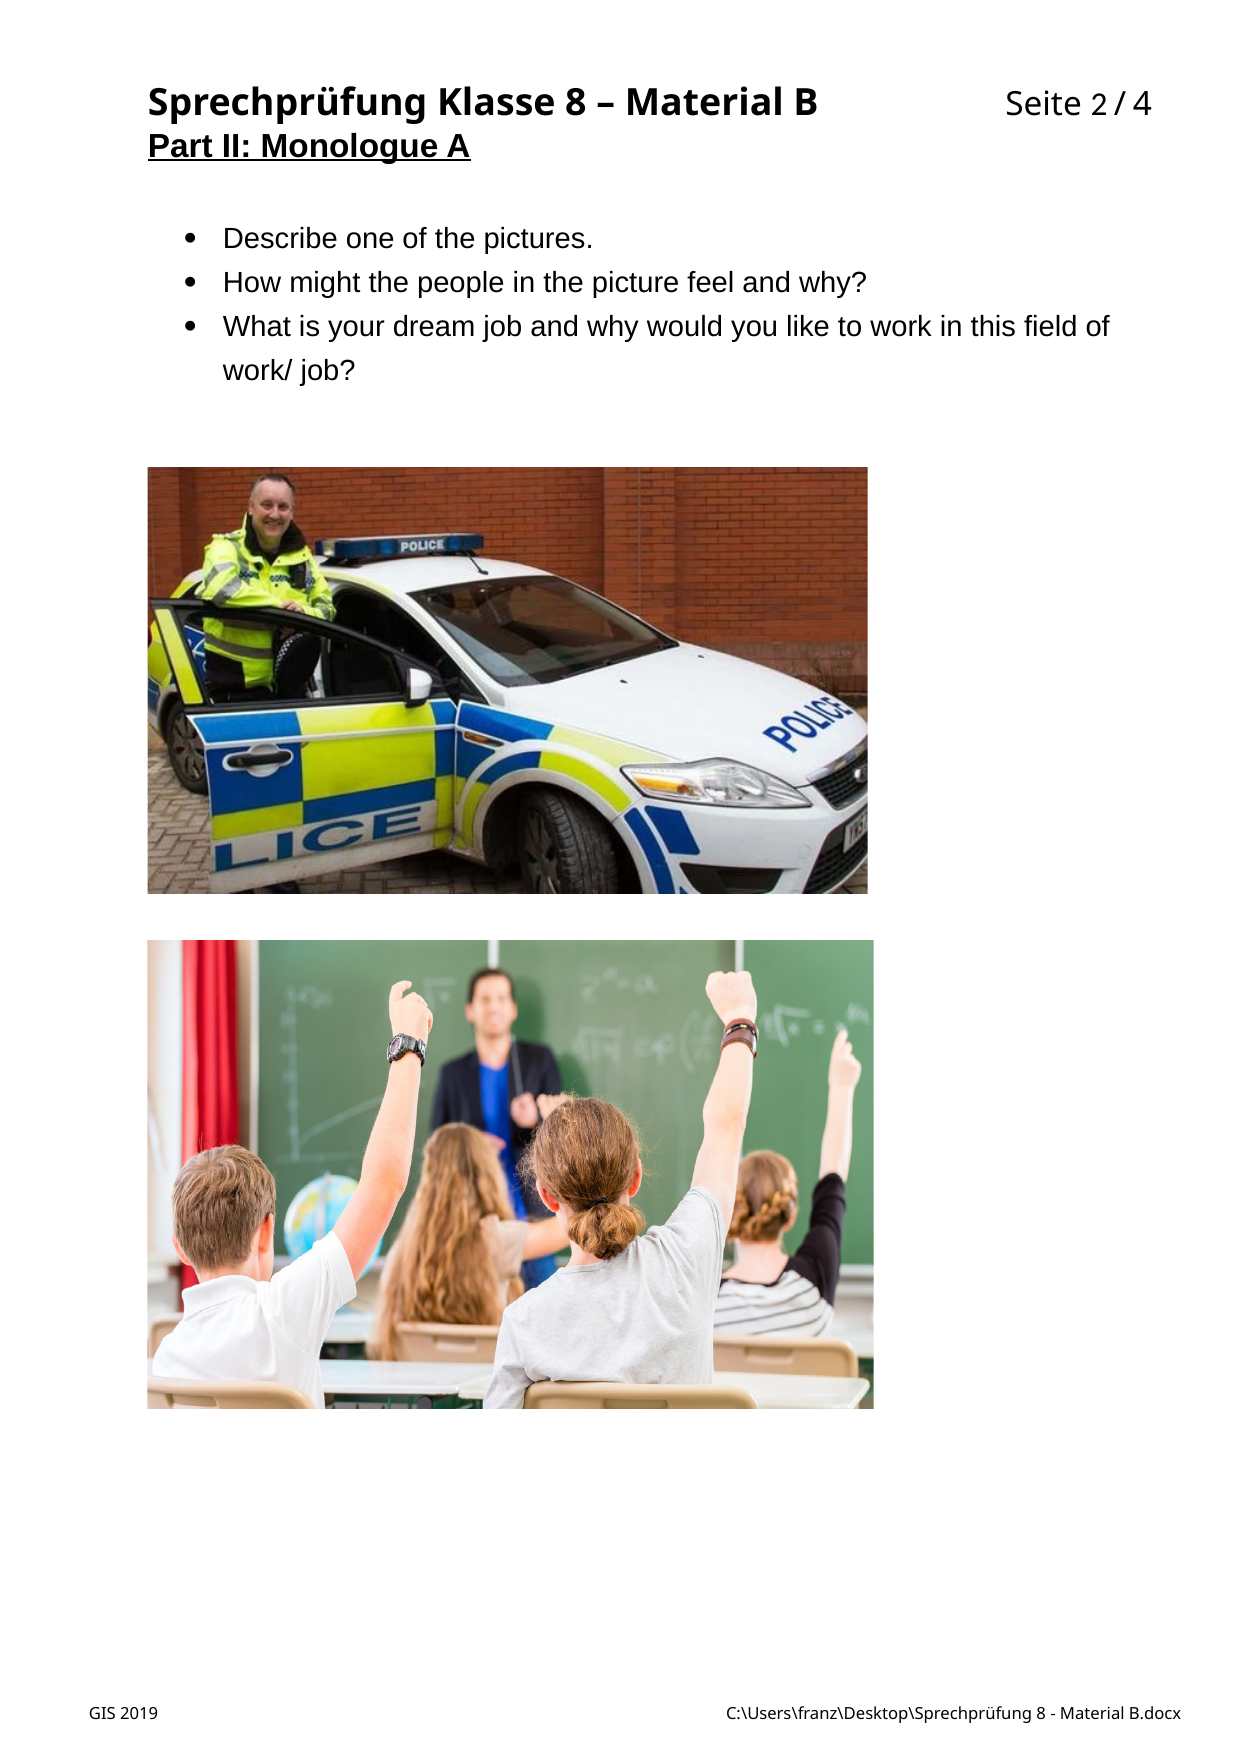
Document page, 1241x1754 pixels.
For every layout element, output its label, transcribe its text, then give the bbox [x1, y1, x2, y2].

list Describe one of the pictures. [185, 221, 1152, 255]
picture [147, 940, 874, 1409]
list What is your dream job and why would you like to work in this field of work/ job? [185, 309, 1152, 386]
text Part II: Monologue A [148, 126, 1152, 164]
picture [147, 467, 868, 894]
list How might the people in the picture feel and why? [185, 265, 1152, 299]
